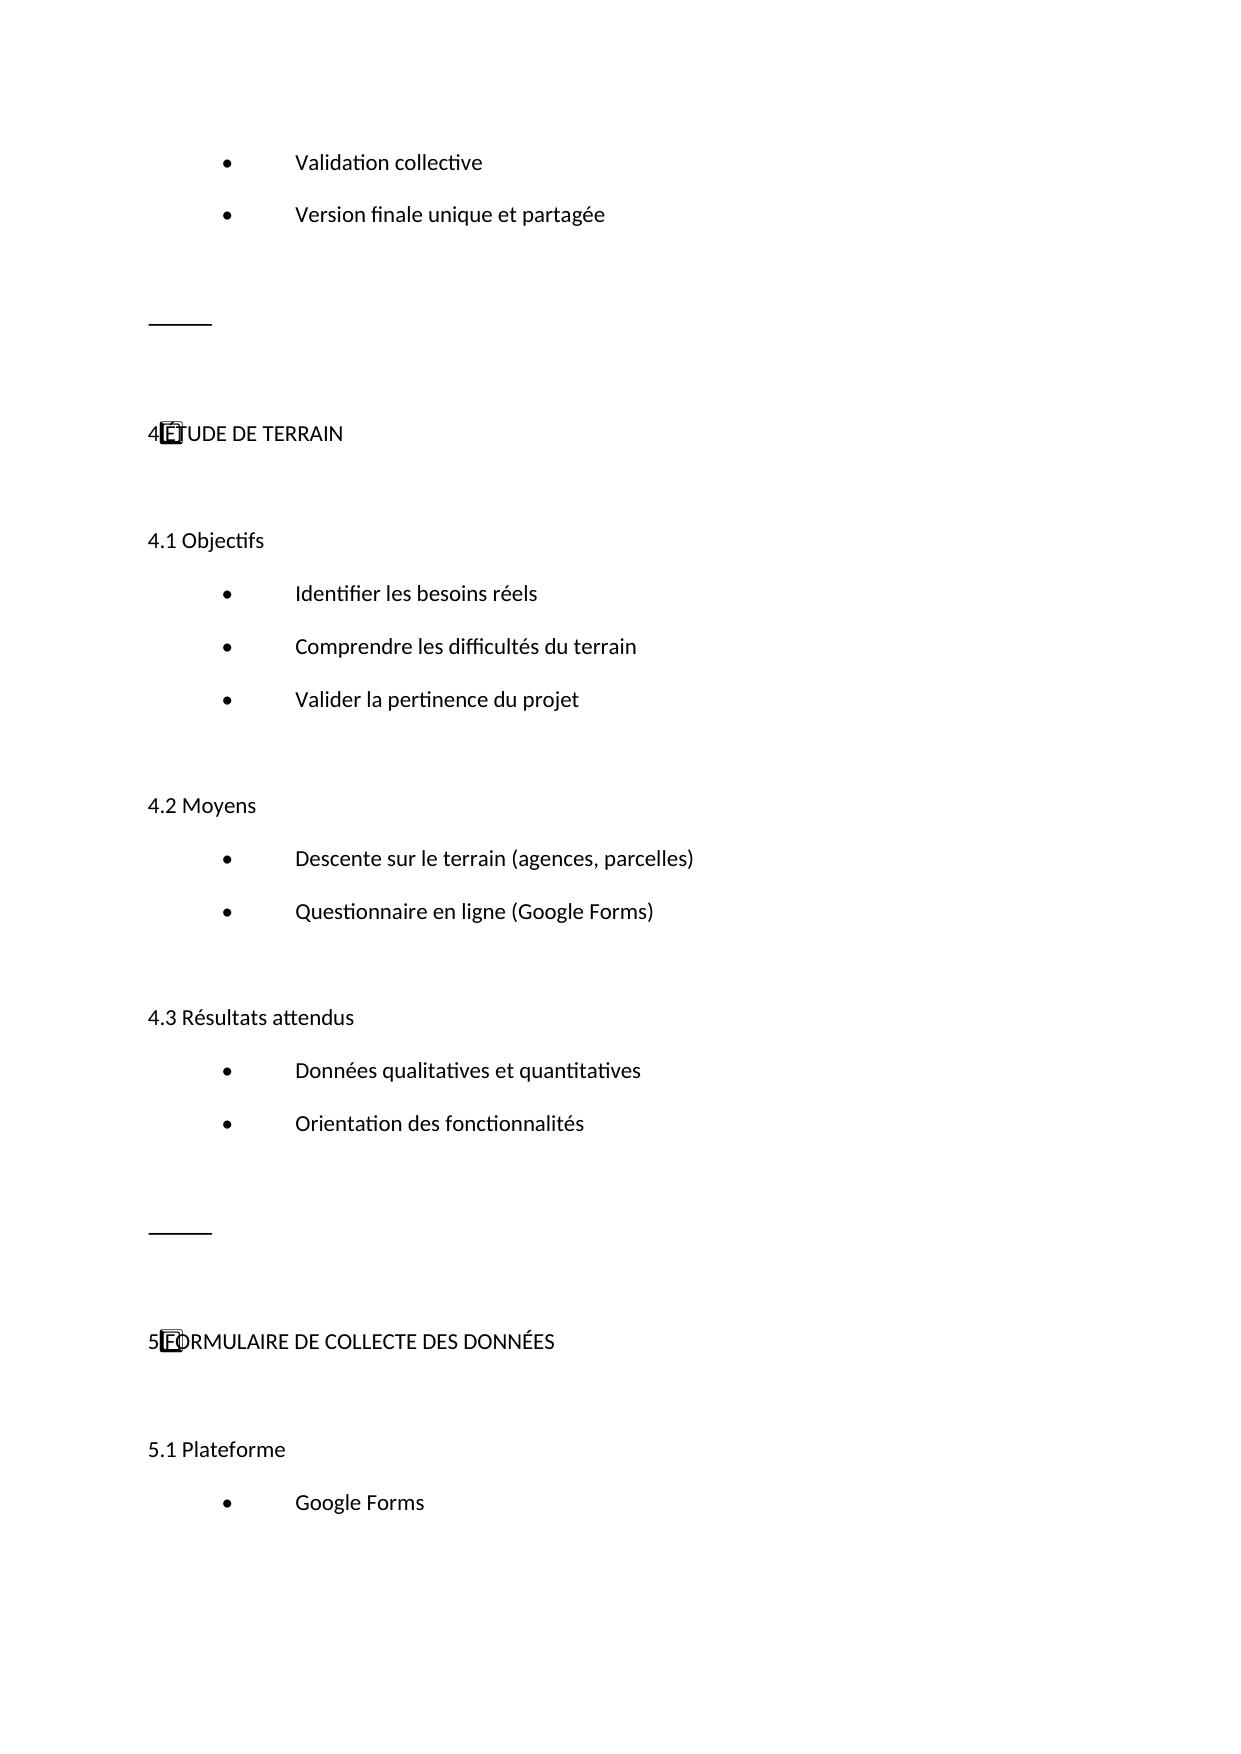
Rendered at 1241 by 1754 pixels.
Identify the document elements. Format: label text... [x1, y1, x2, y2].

text • Données qualitatives et quantitatives [148, 1056, 1093, 1084]
text • Questionnaire en ligne (Google Forms) [148, 897, 1093, 925]
text • Descente sur le terrain (agences, parcelles) [148, 844, 1093, 872]
text • Version finale unique et partagée [148, 201, 1093, 229]
text 5️⃣ FORMULAIRE DE COLLECTE DES DONNÉES [148, 1325, 1093, 1357]
text 4️⃣ ÉTUDE DE TERRAIN [148, 416, 1093, 448]
text • Comprendre les difficultés du terrain [148, 632, 1093, 660]
text ⸻ [148, 1216, 1093, 1247]
text 5.1 Plateforme [148, 1435, 1093, 1463]
text • Google Forms [148, 1488, 1093, 1516]
text • Validation collective [148, 148, 1093, 176]
text 4.3 Résultats attendus [148, 1003, 1093, 1031]
text • Valider la pertinence du projet [148, 685, 1093, 713]
text • Orientation des fonctionnalités [148, 1109, 1093, 1137]
text ⸻ [148, 307, 1093, 338]
text 4.2 Moyens [148, 791, 1093, 819]
text • Identifier les besoins réels [148, 579, 1093, 607]
text 4.1 Objectifs [148, 526, 1093, 554]
